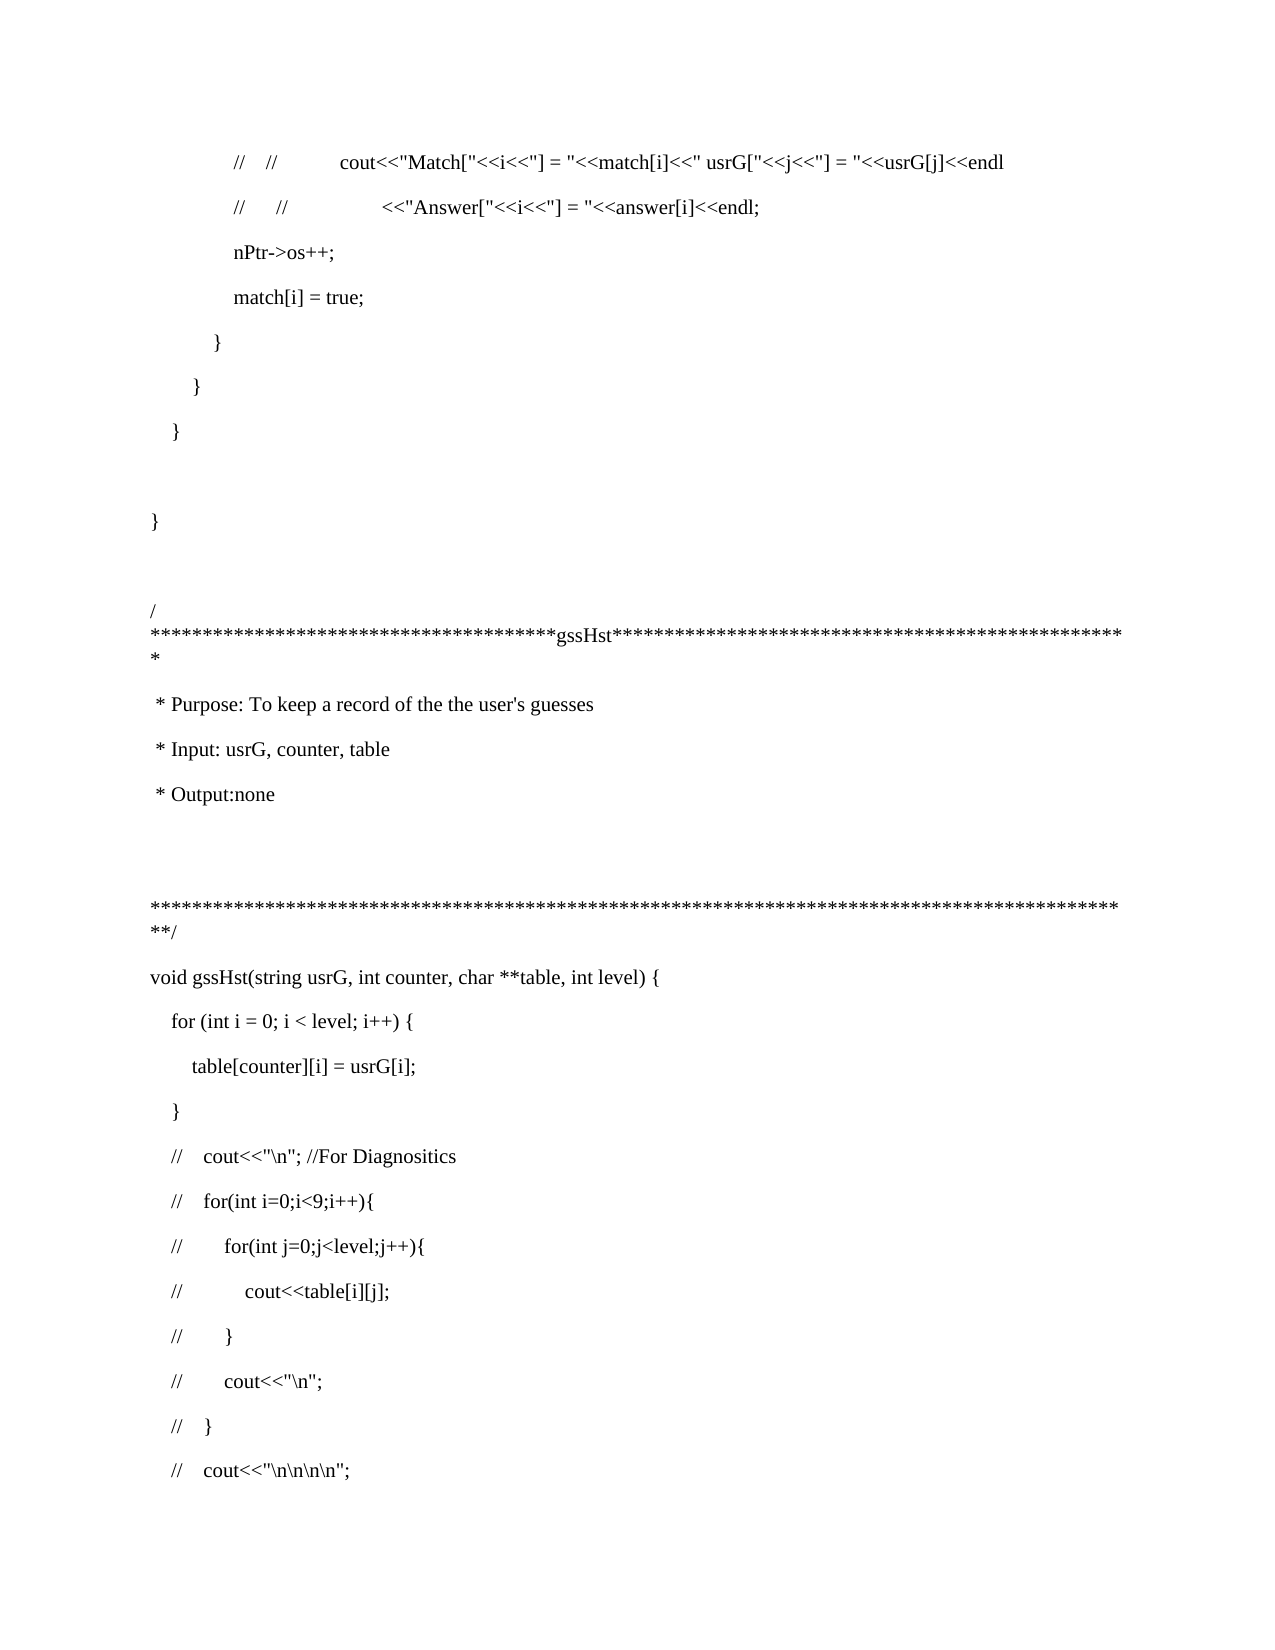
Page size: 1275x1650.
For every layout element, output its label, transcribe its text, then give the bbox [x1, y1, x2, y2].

text for (int i = 0; i < level; i++) { [150, 1009, 1125, 1033]
text * Purpose: To keep a record of the the user's guesses [150, 692, 1125, 716]
text table[counter][i] = usrG[i]; [150, 1054, 1125, 1078]
text // cout<<"\n"; [150, 1369, 1125, 1393]
text } [150, 329, 1125, 354]
text } [150, 419, 1125, 443]
text // } [150, 1413, 1125, 1438]
text // for(int i=0;i<9;i++){ [150, 1189, 1125, 1213]
text } [150, 374, 1125, 398]
text match[i] = true; [150, 285, 1125, 309]
text /***************************************gssHst************************************************** [150, 599, 1125, 671]
text // cout<<table[i][j]; [150, 1279, 1125, 1303]
text * Input: usrG, counter, table [150, 737, 1125, 761]
text // cout<<"\n\n\n\n"; [150, 1458, 1125, 1482]
text // for(int j=0;j<level;j++){ [150, 1234, 1125, 1258]
text } [150, 509, 1125, 533]
text void gssHst(string usrG, int counter, char **table, int level) { [150, 964, 1125, 989]
text } [150, 1099, 1125, 1123]
text * Output:none [150, 782, 1125, 806]
text // // cout<<"Match["<<i<<"] = "<<match[i]<<" usrG["<<j<<"] = "<<usrG[j]<<endl [150, 150, 1125, 174]
text nPtr->os++; [150, 240, 1125, 264]
text ***********************************************************************************************/ [150, 872, 1125, 944]
text // } [150, 1324, 1125, 1348]
text // cout<<"\n"; //For Diagnositics [150, 1144, 1125, 1168]
text // // <<"Answer["<<i<<"] = "<<answer[i]<<endl; [150, 195, 1125, 219]
